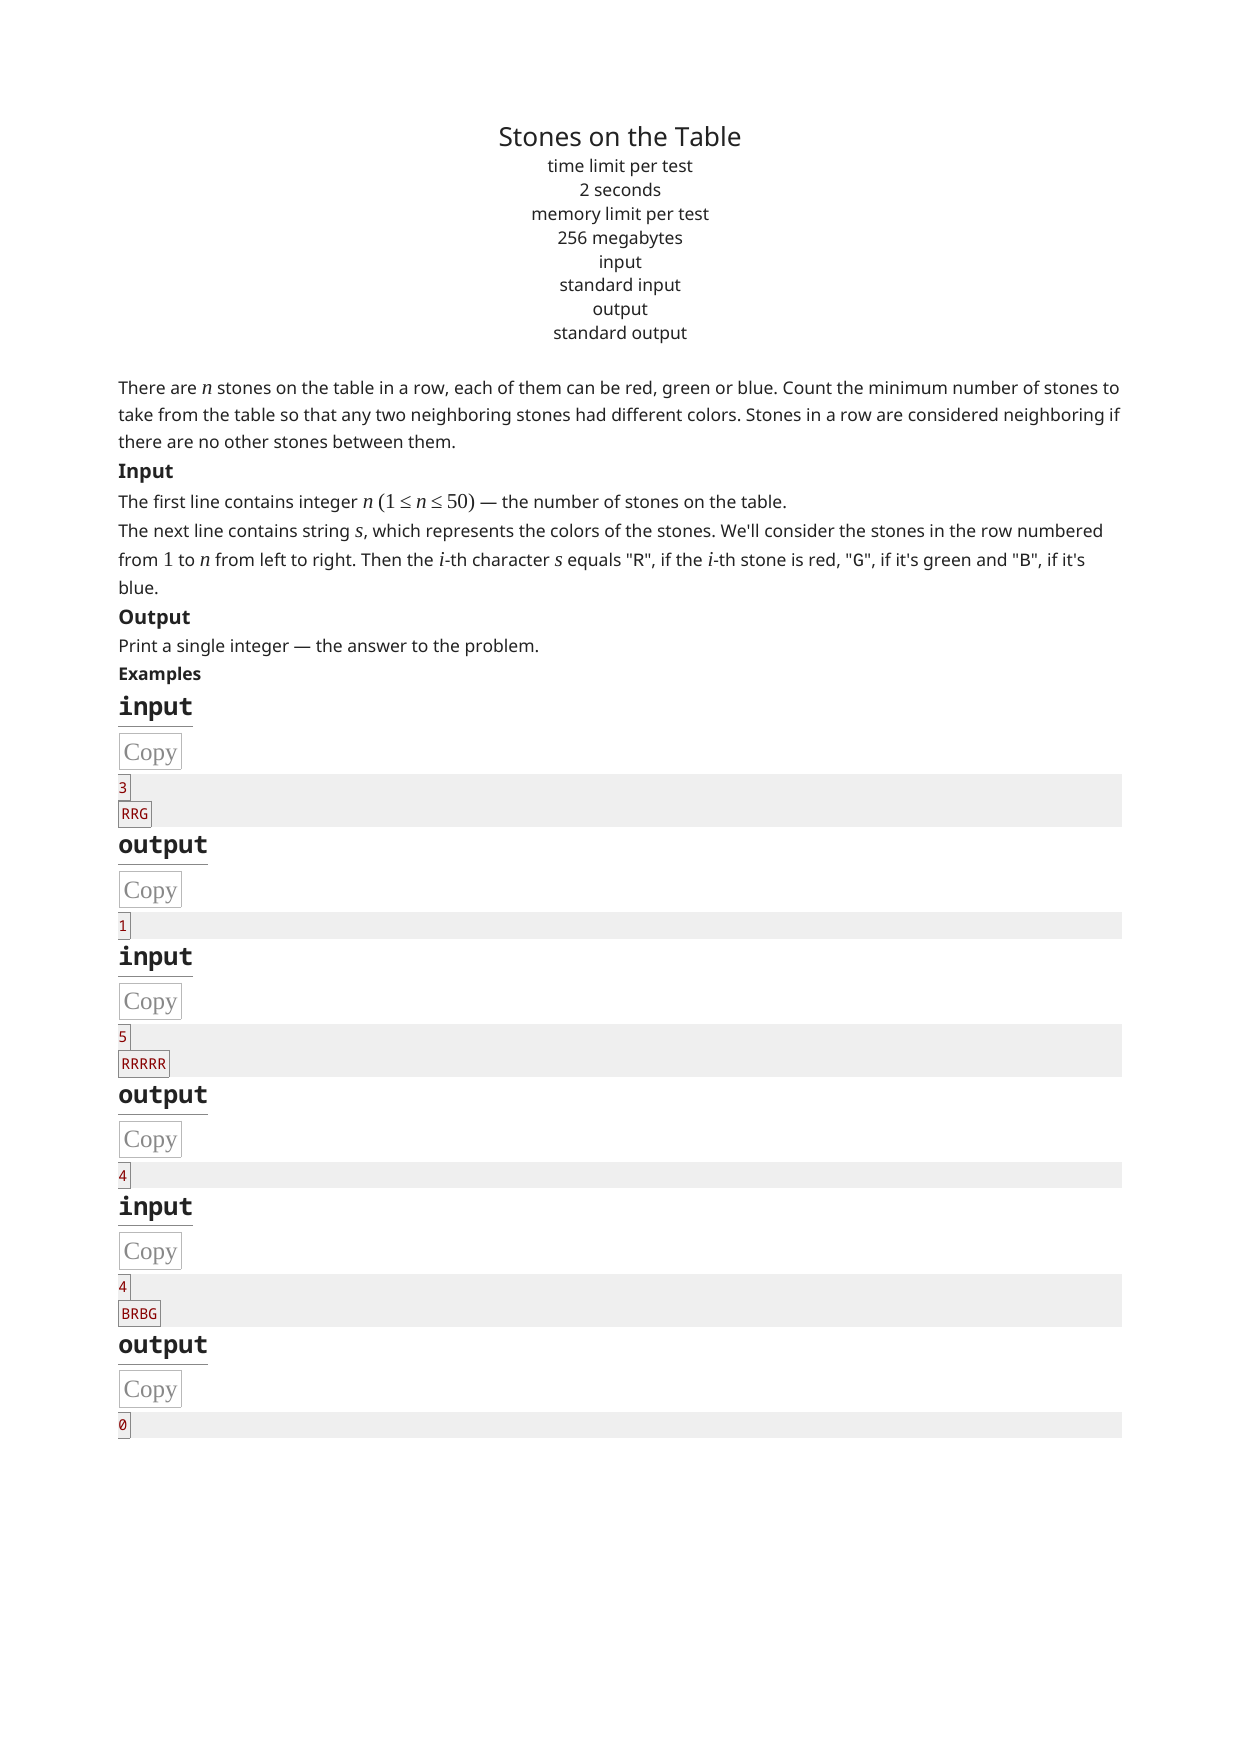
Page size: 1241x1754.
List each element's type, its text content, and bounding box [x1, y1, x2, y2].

text 4 [118, 1275, 130, 1300]
text Copy [120, 1371, 181, 1407]
text 4 [118, 1163, 130, 1188]
text [182, 1370, 1121, 1407]
text RRG [119, 802, 151, 827]
text Input [118, 457, 1122, 485]
text [131, 1274, 1122, 1300]
text RRRRR [119, 1051, 169, 1077]
text Copy [120, 1233, 181, 1269]
text 2 seconds [118, 178, 1122, 202]
text The next line contains string s, which represents the colors of the stones. We'll consider the stones in the row numbered from 1 to n from left to right. Then the i-th character s equals "R", if the i-th stone is red, "G", if it's green and "B", if it's blue. [118, 518, 1122, 599]
text The first line contains integer n (1 ≤ n ≤ 50) — the number of stones on the table. [118, 489, 1122, 514]
text 0 [118, 1413, 130, 1438]
text 256 megabytes [118, 225, 1122, 249]
text 1 [118, 913, 130, 939]
text input [118, 939, 1122, 976]
text [182, 1232, 1121, 1269]
text standard input [118, 273, 1122, 297]
text [131, 912, 1122, 939]
text Stones on the Table [118, 118, 1122, 154]
text standard output [118, 321, 1122, 345]
text [182, 733, 1121, 769]
text 5 [118, 1025, 130, 1050]
text [182, 871, 1121, 907]
text [131, 774, 1122, 801]
text output [118, 827, 1122, 864]
text Copy [120, 984, 181, 1019]
text [182, 1121, 1121, 1157]
text [131, 1162, 1122, 1188]
text Print a single integer — the answer to the problem. [118, 634, 1122, 658]
text BRBG [119, 1301, 160, 1326]
text [152, 801, 1122, 827]
text Copy [120, 872, 181, 907]
text output [118, 297, 1122, 321]
text Output [118, 603, 1122, 630]
text 3 [118, 775, 130, 800]
text input [118, 249, 1122, 273]
text Examples [118, 661, 1122, 685]
text Copy [120, 1122, 181, 1157]
text output [118, 1327, 1122, 1364]
text time limit per test [118, 154, 1122, 178]
text There are n stones on the table in a row, each of them can be red, green or blue. Count the minimum number of stones to take from the table so that any two neighboring stones had different colors. Stones in a row are considered neighboring if there are no other stones between them. [118, 374, 1122, 454]
text Copy [120, 734, 181, 769]
text memory limit per test [118, 202, 1122, 225]
text [131, 1024, 1122, 1050]
text [131, 1412, 1122, 1438]
text [182, 982, 1121, 1019]
text [170, 1050, 1122, 1077]
text input [118, 1188, 1122, 1226]
text [161, 1300, 1122, 1327]
text output [118, 1077, 1122, 1114]
text input [118, 689, 1122, 726]
